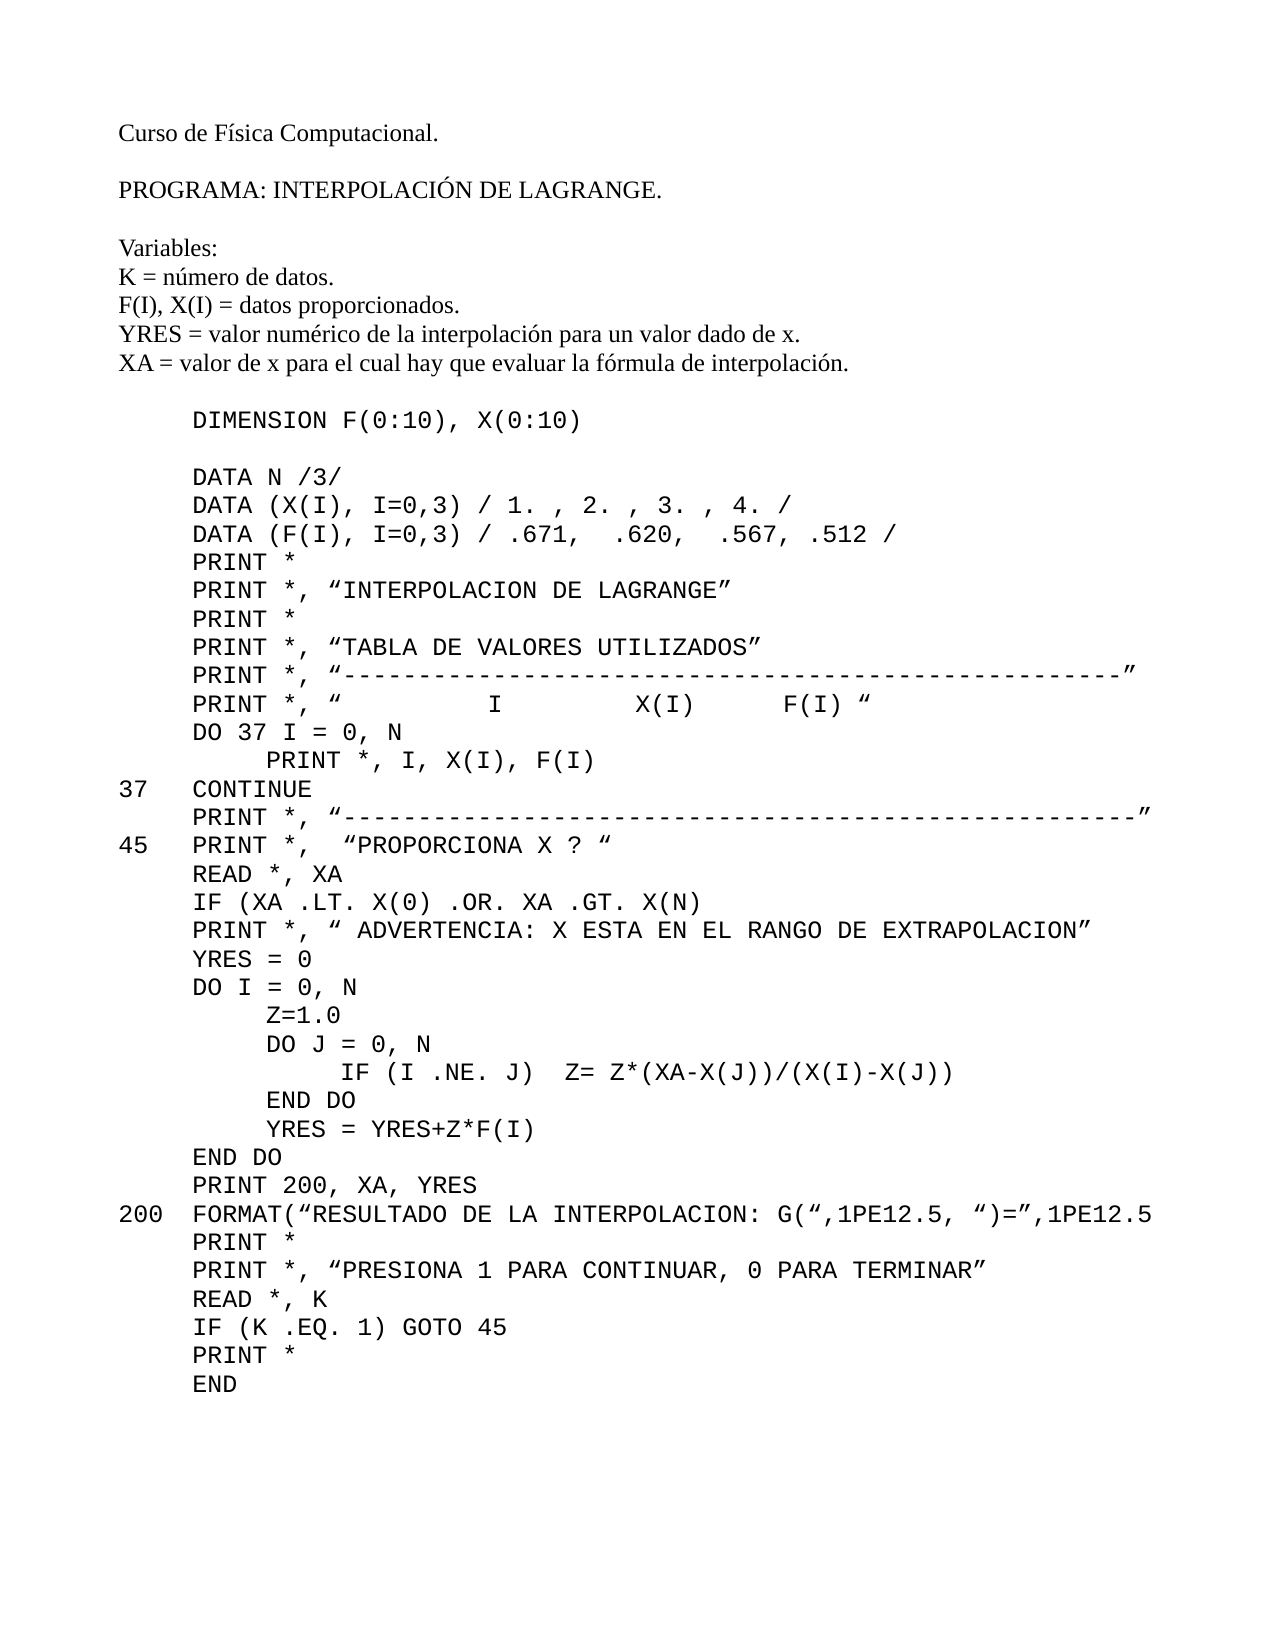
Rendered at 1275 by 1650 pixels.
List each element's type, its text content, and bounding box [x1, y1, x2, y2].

text READ *, K [118, 1286, 1157, 1315]
text XA = valor de x para el cual hay que evaluar la fórmula de interpolación. [118, 348, 1157, 377]
text F(I), X(I) = datos proporcionados. [118, 291, 1157, 319]
text DO 37 I = 0, N [118, 720, 1157, 748]
text PRINT * [118, 550, 1157, 578]
text PRINT *, I, X(I), F(I) [118, 748, 1157, 776]
text END DO [118, 1088, 1157, 1116]
text 200 FORMAT(“RESULTADO DE LA INTERPOLACION: G(“,1PE12.5, “)=”,1PE12.5 [118, 1201, 1157, 1230]
text K = número de datos. [118, 262, 1157, 291]
text DATA N /3/ [118, 465, 1157, 493]
text DATA (X(I), I=0,3) / 1. , 2. , 3. , 4. / [118, 493, 1157, 521]
text PRINT *, “TABLA DE VALORES UTILIZADOS” [118, 635, 1157, 663]
text PRINT *, “ ADVERTENCIA: X ESTA EN EL RANGO DE EXTRAPOLACION” [118, 918, 1157, 946]
text PRINT *, “INTERPOLACION DE LAGRANGE” [118, 578, 1157, 606]
text IF (I .NE. J) Z= Z*(XA-X(J))/(X(I)-X(J)) [118, 1060, 1157, 1088]
text READ *, XA [118, 861, 1157, 890]
text END DO [118, 1145, 1157, 1173]
text PRINT * [118, 1230, 1157, 1258]
text PRINT * [118, 1343, 1157, 1371]
text PRINT *, “----------------------------------------------------” [118, 663, 1157, 691]
text 45 PRINT *, “PROPORCIONA X ? “ [118, 833, 1157, 861]
text DATA (F(I), I=0,3) / .671, .620, .567, .512 / [118, 521, 1157, 550]
text Variables: [118, 233, 1157, 262]
text PROGRAMA: INTERPOLACIÓN DE LAGRANGE. [118, 176, 1157, 204]
text IF (XA .LT. X(0) .OR. XA .GT. X(N) [118, 890, 1157, 918]
text YRES = 0 [118, 946, 1157, 975]
text 37 CONTINUE [118, 776, 1157, 805]
text PRINT 200, XA, YRES [118, 1173, 1157, 1201]
text DIMENSION F(0:10), X(0:10) [118, 406, 1157, 436]
text PRINT * [118, 606, 1157, 635]
text YRES = valor numérico de la interpolación para un valor dado de x. [118, 319, 1157, 348]
text PRINT *, “-----------------------------------------------------” [118, 805, 1157, 833]
text YRES = YRES+Z*F(I) [118, 1116, 1157, 1145]
text PRINT *, “PRESIONA 1 PARA CONTINUAR, 0 PARA TERMINAR” [118, 1258, 1157, 1286]
text IF (K .EQ. 1) GOTO 45 [118, 1315, 1157, 1343]
text Curso de Física Computacional. [118, 118, 1157, 147]
text DO I = 0, N [118, 975, 1157, 1003]
text PRINT *, “ I X(I) F(I) “ [118, 691, 1157, 720]
text END [118, 1371, 1157, 1400]
text Z=1.0 [118, 1003, 1157, 1031]
text DO J = 0, N [118, 1031, 1157, 1060]
